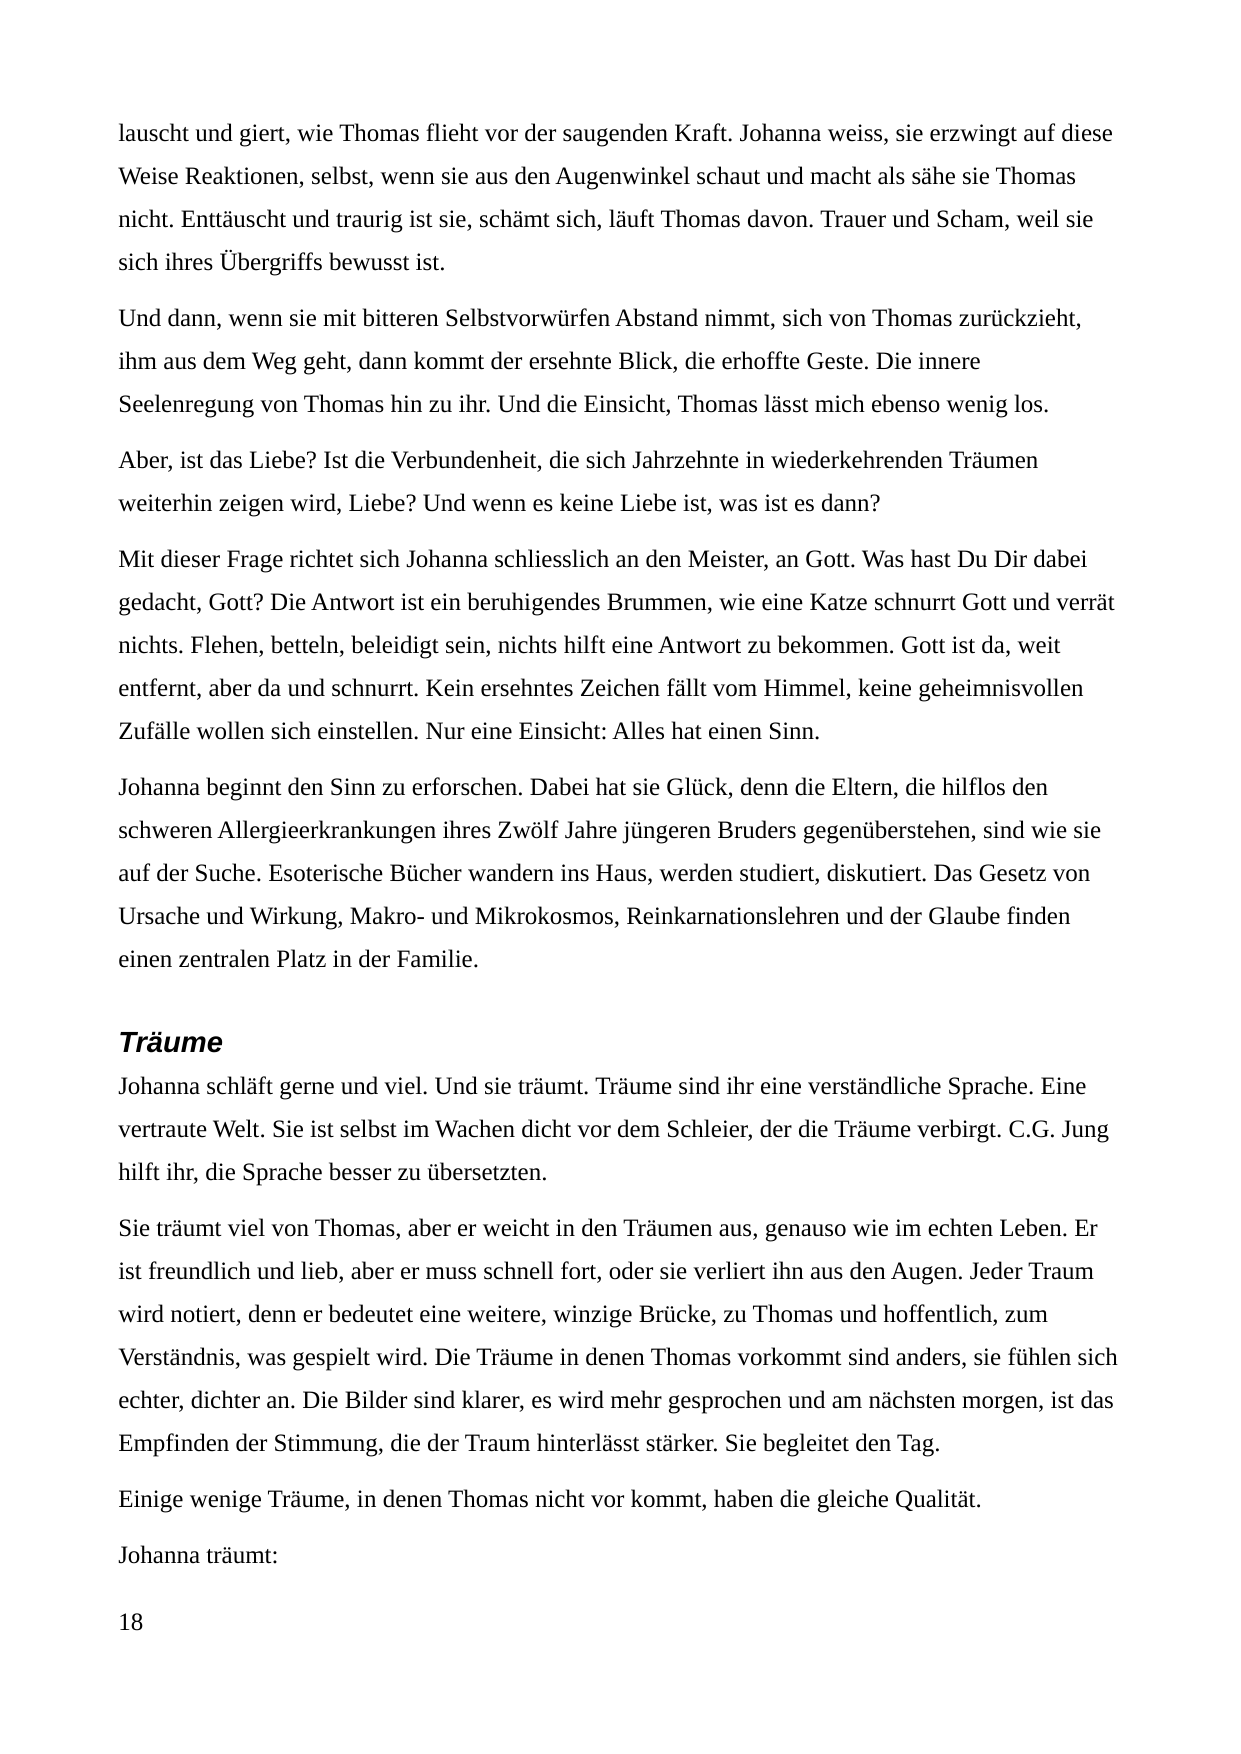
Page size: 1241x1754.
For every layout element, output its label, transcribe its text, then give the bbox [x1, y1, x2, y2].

text lauscht und giert, wie Thomas flieht vor der saugenden Kraft. Johanna weiss, sie erzwingt auf diese Weise Reaktionen, selbst, wenn sie aus den Augenwinkel schaut und macht als sähe sie Thomas nicht. Enttäuscht und traurig ist sie, schämt sich, läuft Thomas davon. Trauer und Scham, weil sie sich ihres Übergriffs bewusst ist. [118, 118, 1122, 276]
text Aber, ist das Liebe? Ist die Verbundenheit, die sich Jahrzehnte in wiederkehrenden Träumen weiterhin zeigen wird, Liebe? Und wenn es keine Liebe ist, was ist es dann? [118, 445, 1122, 517]
text Johanna träumt: [118, 1540, 1122, 1568]
text Mit dieser Frage richtet sich Johanna schliesslich an den Meister, an Gott. Was hast Du Dir dabei gedacht, Gott? Die Antwort ist ein beruhigendes Brummen, wie eine Katze schnurrt Gott und verrät nichts. Flehen, betteln, beleidigt sein, nichts hilft eine Antwort zu bekommen. Gott ist da, weit entfernt, aber da und schnurrt. Kein ersehntes Zeichen fällt vom Himmel, keine geheimnisvollen Zufälle wollen sich einstellen. Nur eine Einsicht: Alles hat einen Sinn. [118, 544, 1122, 745]
text Einige wenige Träume, in denen Thomas nicht vor kommt, haben die gleiche Qualität. [118, 1484, 1122, 1513]
text Johanna schläft gerne und viel. Und sie träumt. Träume sind ihr eine verständliche Sprache. Eine vertraute Welt. Sie ist selbst im Wachen dicht vor dem Schleier, der die Träume verbirgt. C.G. Jung hilft ihr, die Sprache besser zu übersetzten. [118, 1071, 1122, 1186]
text Sie träumt viel von Thomas, aber er weicht in den Träumen aus, genauso wie im echten Leben. Er ist freundlich und lieb, aber er muss schnell fort, oder sie verliert ihn aus den Augen. Jeder Traum wird notiert, denn er bedeutet eine weitere, winzige Brücke, zu Thomas und hoffentlich, zum Verständnis, was gespielt wird. Die Träume in denen Thomas vorkommt sind anders, sie fühlen sich echter, dichter an. Die Bilder sind klarer, es wird mehr gesprochen und am nächsten morgen, ist das Empfinden der Stimmung, die der Traum hinterlässt stärker. Sie begleitet den Tag. [118, 1213, 1122, 1457]
text Und dann, wenn sie mit bitteren Selbstvorwürfen Abstand nimmt, sich von Thomas zurückzieht, ihm aus dem Weg geht, dann kommt der ersehnte Blick, die erhoffte Geste. Die innere Seelenregung von Thomas hin zu ihr. Und die Einsicht, Thomas lässt mich ebenso wenig los. [118, 303, 1122, 418]
subtitle Träume [118, 1025, 1122, 1058]
text Johanna beginnt den Sinn zu erforschen. Dabei hat sie Glück, denn die Eltern, die hilflos den schweren Allergieerkrankungen ihres Zwölf Jahre jüngeren Bruders gegenüberstehen, sind wie sie auf der Suche. Esoterische Bücher wandern ins Haus, werden studiert, diskutiert. Das Gesetz von Ursache und Wirkung, Makro- und Mikrokosmos, Reinkarnationslehren und der Glaube finden einen zentralen Platz in der Familie. [118, 772, 1122, 973]
